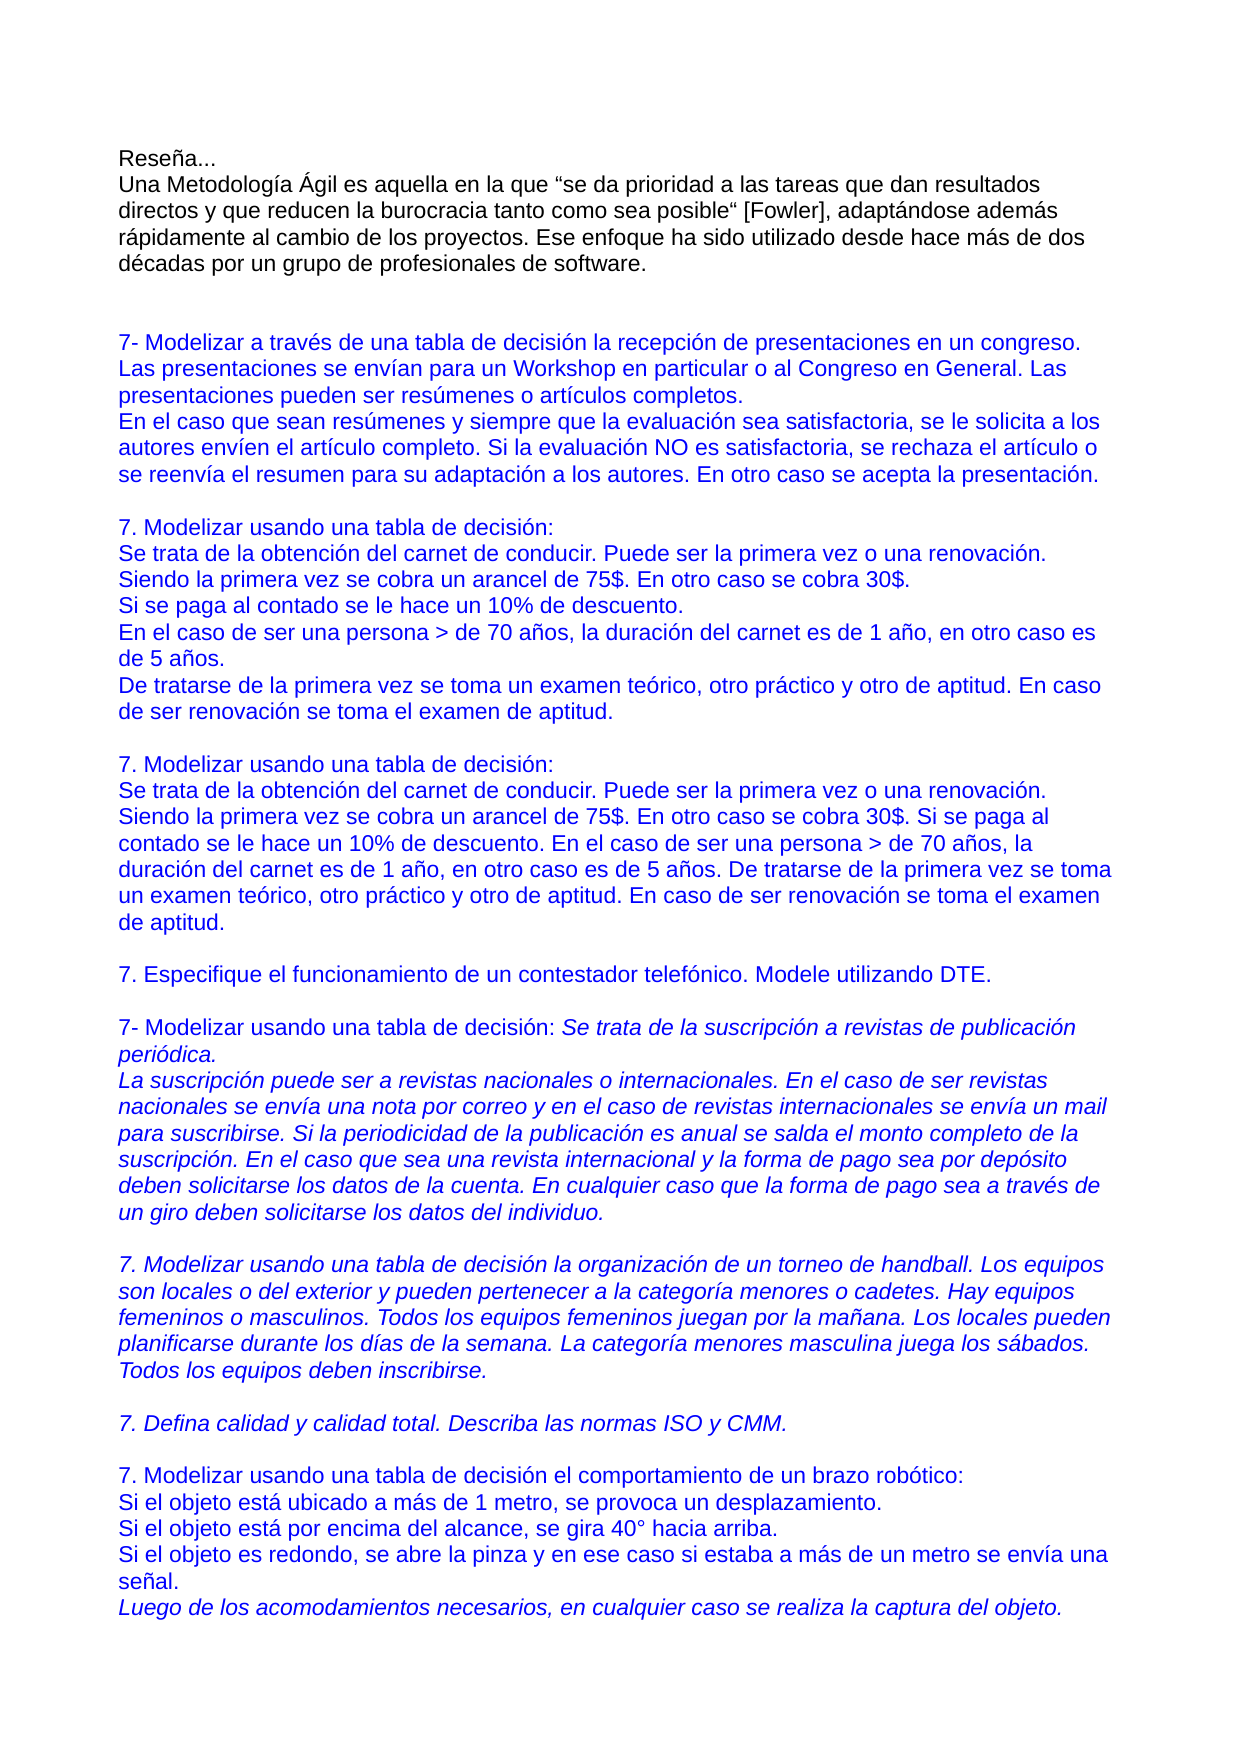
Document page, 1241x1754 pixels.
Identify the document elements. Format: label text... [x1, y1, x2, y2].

text Las presentaciones se envían para un Workshop en particular o al Congreso en General. Las presentaciones pueden ser resúmenes o artículos completos. [118, 355, 1122, 408]
text Una Metodología Ágil es aquella en la que “se da prioridad a las tareas que dan resultados directos y que reducen la burocracia tanto como sea posible“ [Fowler], adaptándose además rápidamente al cambio de los proyectos. Ese enfoque ha sido utilizado desde hace más de dos décadas por un grupo de profesionales de software. [118, 171, 1122, 276]
text 7. Defina calidad y calidad total. Describa las normas ISO y CMM. [118, 1409, 1122, 1436]
text Si el objeto está por encima del alcance, se gira 40° hacia arriba. [118, 1515, 1122, 1541]
text 7- Modelizar a través de una tabla de decisión la recepción de presentaciones en un congreso. [118, 329, 1122, 355]
text Siendo la primera vez se cobra un arancel de 75$. En otro caso se cobra 30$. [118, 566, 1122, 592]
text 7. Modelizar usando una tabla de decisión la organización de un torneo de handball. Los equipos son locales o del exterior y pueden pertenecer a la categoría menores o cadetes. Hay equipos femeninos o masculinos. Todos los equipos femeninos juegan por la mañana. Los locales pueden planificarse durante los días de la semana. La categoría menores masculina juega los sábados. Todos los equipos deben inscribirse. [118, 1251, 1122, 1383]
text Se trata de la obtención del carnet de conducir. Puede ser la primera vez o una renovación. [118, 777, 1122, 803]
text 7. Modelizar usando una tabla de decisión: [118, 751, 1122, 777]
text Si el objeto es redondo, se abre la pinza y en ese caso si estaba a más de un metro se envía una señal. [118, 1541, 1122, 1594]
text Se trata de la obtención del carnet de conducir. Puede ser la primera vez o una renovación. [118, 540, 1122, 566]
text De tratarse de la primera vez se toma un examen teórico, otro práctico y otro de aptitud. En caso de ser renovación se toma el examen de aptitud. [118, 672, 1122, 724]
text 7. Modelizar usando una tabla de decisión el comportamiento de un brazo robótico: [118, 1462, 1122, 1488]
text Luego de los acomodamientos necesarios, en cualquier caso se realiza la captura del objeto. [118, 1594, 1122, 1620]
text 7. Especifique el funcionamiento de un contestador telefónico. Modele utilizando DTE. [118, 961, 1122, 988]
text Si el objeto está ubicado a más de 1 metro, se provoca un desplazamiento. [118, 1488, 1122, 1515]
text 7- Modelizar usando una tabla de decisión: Se trata de la suscripción a revistas de publicación periódica. [118, 1014, 1122, 1067]
text Siendo la primera vez se cobra un arancel de 75$. En otro caso se cobra 30$. Si se paga al contado se le hace un 10% de descuento. En el caso de ser una persona > de 70 años, la duración del carnet es de 1 año, en otro caso es de 5 años. De tratarse de la primera vez se toma un examen teórico, otro práctico y otro de aptitud. En caso de ser renovación se toma el examen de aptitud. [118, 803, 1122, 935]
text Reseña... [118, 144, 1122, 171]
text En el caso que sean resúmenes y siempre que la evaluación sea satisfactoria, se le solicita a los autores envíen el artículo completo. Si la evaluación NO es satisfactoria, se rechaza el artículo o se reenvía el resumen para su adaptación a los autores. En otro caso se acepta la presentación. [118, 408, 1122, 487]
text Si se paga al contado se le hace un 10% de descuento. [118, 592, 1122, 619]
text 7. Modelizar usando una tabla de decisión: [118, 513, 1122, 540]
text La suscripción puede ser a revistas nacionales o internacionales. En el caso de ser revistas nacionales se envía una nota por correo y en el caso de revistas internacionales se envía un mail para suscribirse. Si la periodicidad de la publicación es anual se salda el monto completo de la suscripción. En el caso que sea una revista internacional y la forma de pago sea por depósito deben solicitarse los datos de la cuenta. En cualquier caso que la forma de pago sea a través de un giro deben solicitarse los datos del individuo. [118, 1067, 1122, 1225]
text En el caso de ser una persona > de 70 años, la duración del carnet es de 1 año, en otro caso es de 5 años. [118, 619, 1122, 672]
